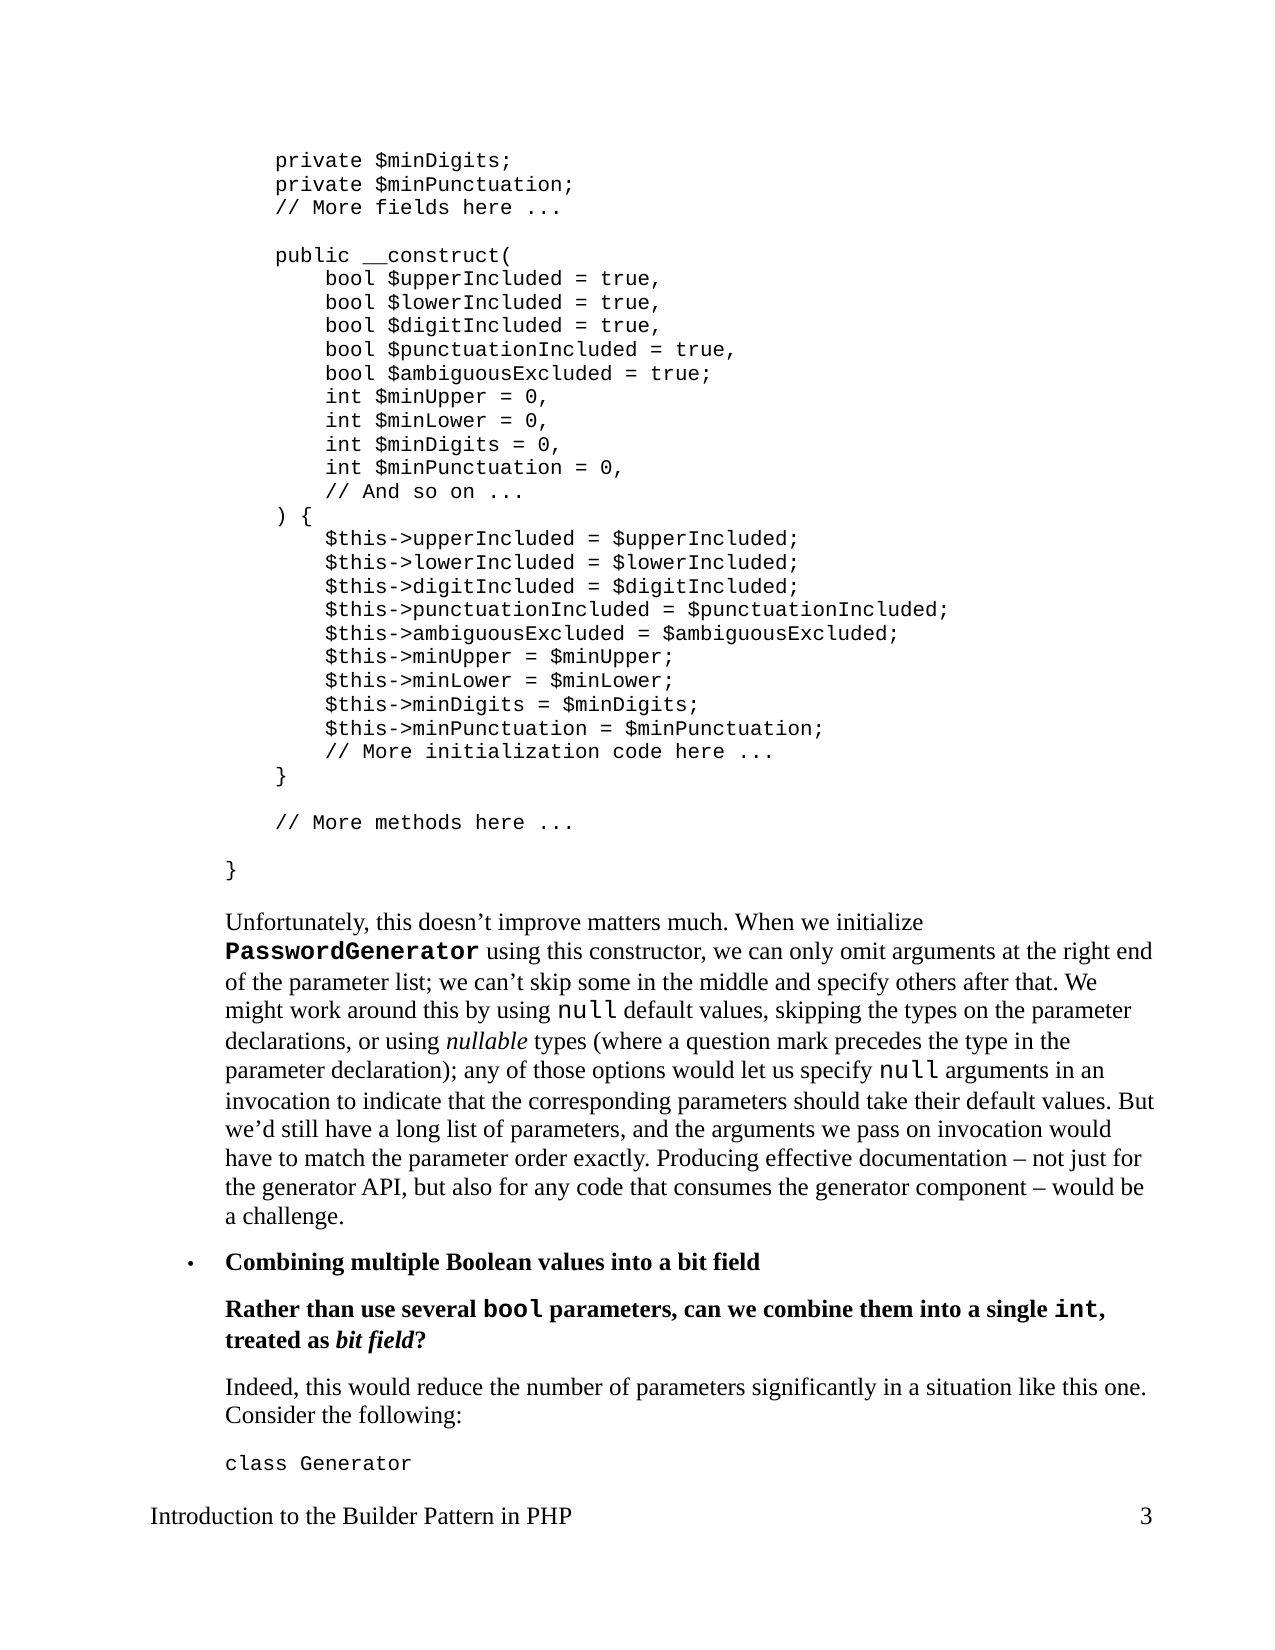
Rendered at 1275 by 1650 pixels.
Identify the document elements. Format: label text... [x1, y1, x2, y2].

list bool $upperIncluded = true, [187, 268, 1155, 292]
list bool $lowerIncluded = true, [187, 292, 1155, 316]
list } [187, 859, 1155, 883]
list public __construct( [187, 244, 1155, 268]
list $this->ambiguousExcluded = $ambiguousExcluded; [187, 623, 1155, 647]
list // More initialization code here ... [187, 741, 1155, 765]
list private $minDigits; [187, 150, 1155, 174]
list Unfortunately, this doesn’t improve matters much. When we initialize PasswordGenerator using this constructor, we can only omit arguments at the right end of the parameter list; we can’t skip some in the middle and specify others after that. We might work around this by using null default values, skipping the types on the parameter declarations, or using nullable types (where a question mark precedes the type in the parameter declaration); any of those options would let us specify null arguments in an invocation to indicate that the corresponding parameters should take their default values. But we’d still have a long list of parameters, and the arguments we pass on invocation would have to match the parameter order exactly. Producing effective documentation – not just for the generator API, but also for any code that consumes the generator component – would be a challenge. [187, 907, 1155, 1229]
list $this->minDigits = $minDigits; [187, 694, 1155, 717]
list int $minDigits = 0, [187, 434, 1155, 457]
list bool $ambiguousExcluded = true; [187, 363, 1155, 386]
list // More methods here ... [187, 812, 1155, 836]
list int $minUpper = 0, [187, 386, 1155, 410]
list bool $digitIncluded = true, [187, 316, 1155, 339]
list Rather than use several bool parameters, can we combine them into a single int, treated as bit field? [187, 1294, 1155, 1354]
list Combining multiple Boolean values into a bit field [187, 1247, 1155, 1276]
list int $minPunctuation = 0, [187, 457, 1155, 481]
list $this->minPunctuation = $minPunctuation; [187, 717, 1155, 741]
list } [187, 765, 1155, 788]
list private $minPunctuation; [187, 174, 1155, 197]
list $this->punctuationIncluded = $punctuationIncluded; [187, 599, 1155, 623]
list ) { [187, 505, 1155, 528]
list class Generator [187, 1453, 1155, 1477]
list $this->lowerIncluded = $lowerIncluded; [187, 552, 1155, 576]
list bool $punctuationIncluded = true, [187, 339, 1155, 363]
list // And so on ... [187, 481, 1155, 505]
list // More fields here ... [187, 197, 1155, 221]
list Indeed, this would reduce the number of parameters significantly in a situation like this one. Consider the following: [187, 1372, 1155, 1429]
list $this->minLower = $minLower; [187, 670, 1155, 694]
list $this->upperIncluded = $upperIncluded; [187, 528, 1155, 552]
list $this->minUpper = $minUpper; [187, 647, 1155, 670]
list $this->digitIncluded = $digitIncluded; [187, 576, 1155, 599]
list int $minLower = 0, [187, 410, 1155, 434]
